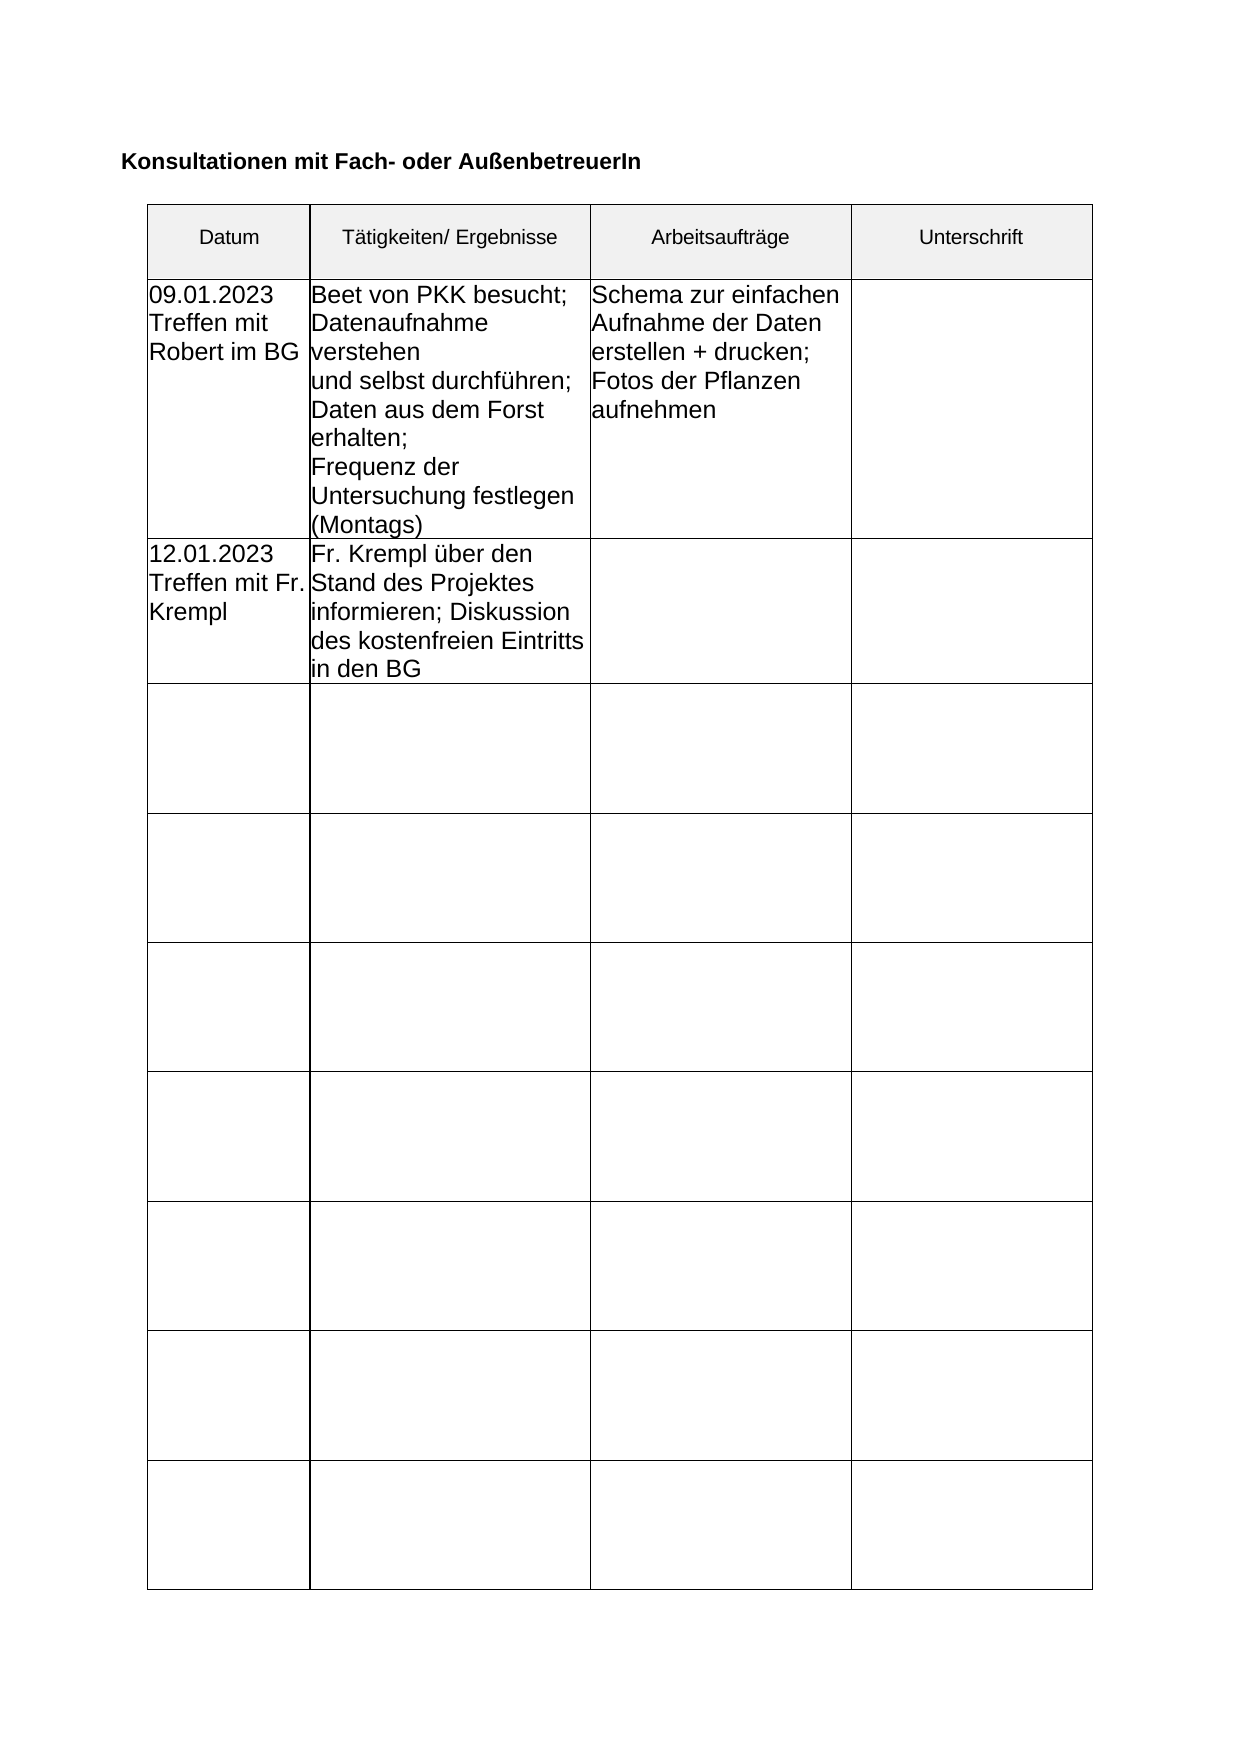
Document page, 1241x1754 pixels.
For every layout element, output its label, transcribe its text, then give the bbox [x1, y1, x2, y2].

table_cell [148, 1331, 309, 1459]
table_cell [311, 1072, 590, 1201]
table_cell [852, 814, 1092, 942]
table_header Datum [148, 205, 309, 278]
table_cell Beet von PKK besucht; Datenaufnahme verstehen und selbst durchführen; Daten aus dem Forst erhalten; Frequenz der Untersuchung festlegen (Montags) [311, 280, 590, 538]
table_cell [852, 1202, 1092, 1330]
table_cell [852, 684, 1092, 813]
table_cell [852, 1331, 1092, 1459]
table_cell [311, 1461, 590, 1589]
table_header Arbeitsaufträge [591, 205, 851, 278]
table_cell [591, 1202, 851, 1330]
table_header Tätigkeiten/ Ergebnisse [311, 205, 590, 278]
table_cell [591, 539, 851, 683]
table_cell [852, 1072, 1092, 1201]
table_header Unterschrift [852, 205, 1092, 278]
table_cell [852, 280, 1092, 538]
table_cell [591, 684, 851, 813]
table_cell [311, 943, 590, 1071]
table_cell [591, 1331, 851, 1459]
table_cell [591, 814, 851, 942]
table_cell [852, 943, 1092, 1071]
table_cell [148, 1072, 309, 1201]
table_cell [148, 814, 309, 942]
table_cell 09.01.2023 Treffen mit Robert im BG [148, 280, 309, 538]
table_cell [591, 1072, 851, 1201]
table_cell 12.01.2023 Treffen mit Fr. Krempl [148, 539, 309, 683]
table_cell [311, 1202, 590, 1330]
table_cell [148, 1461, 309, 1589]
table_cell [852, 539, 1092, 683]
table_cell [591, 943, 851, 1071]
table_cell [591, 1461, 851, 1589]
table_cell [852, 1461, 1092, 1589]
table_cell Schema zur einfachen Aufnahme der Daten erstellen + drucken; Fotos der Pflanzen aufnehmen [591, 280, 851, 538]
table_cell [311, 1331, 590, 1459]
table_cell [148, 943, 309, 1071]
table_cell [311, 814, 590, 942]
table_cell [311, 684, 590, 813]
table_cell [148, 1202, 309, 1330]
table_cell [148, 684, 309, 813]
table_cell Fr. Krempl über den Stand des Projektes informieren; Diskussion des kostenfreien Eintritts in den BG [311, 539, 590, 683]
